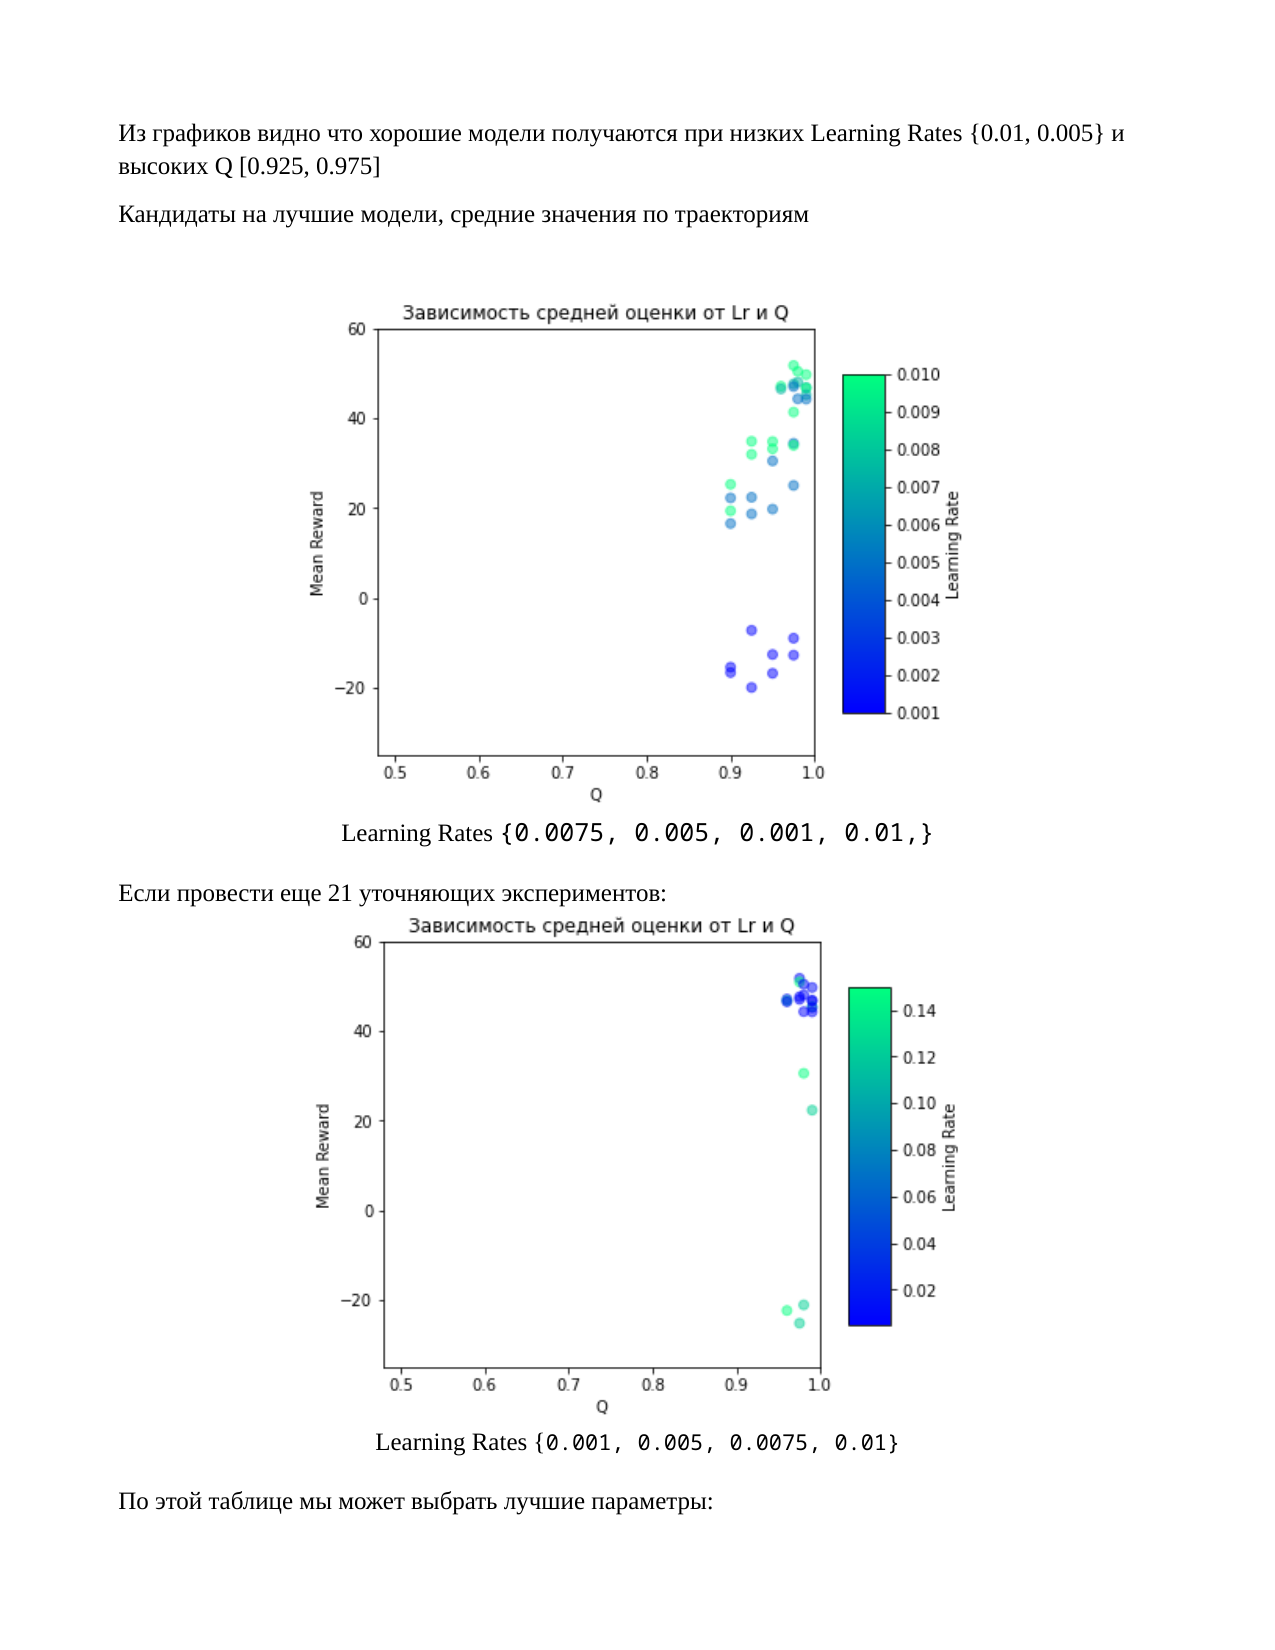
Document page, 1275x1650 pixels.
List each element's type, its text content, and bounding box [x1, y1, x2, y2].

text Learning Rates {0.0075, 0.005, 0.001, 0.01,} [177, 294, 1098, 848]
text По этой таблице мы может выбрать лучшие параметры: [118, 1486, 1157, 1515]
picture [301, 293, 974, 815]
text Кандидаты на лучшие модели, средние значения по траекториям [118, 199, 1157, 227]
text Learning Rates {0.001, 0.005, 0.0075, 0.01} [177, 907, 1098, 1457]
text Если провести еще 21 уточняющих экспериментов: [118, 878, 1157, 907]
text Из графиков видно что хорошие модели получаются при низких Learning Rates {0.01, 0.005} и высоких Q [0.925, 0.975] [118, 118, 1157, 180]
picture [307, 906, 968, 1427]
